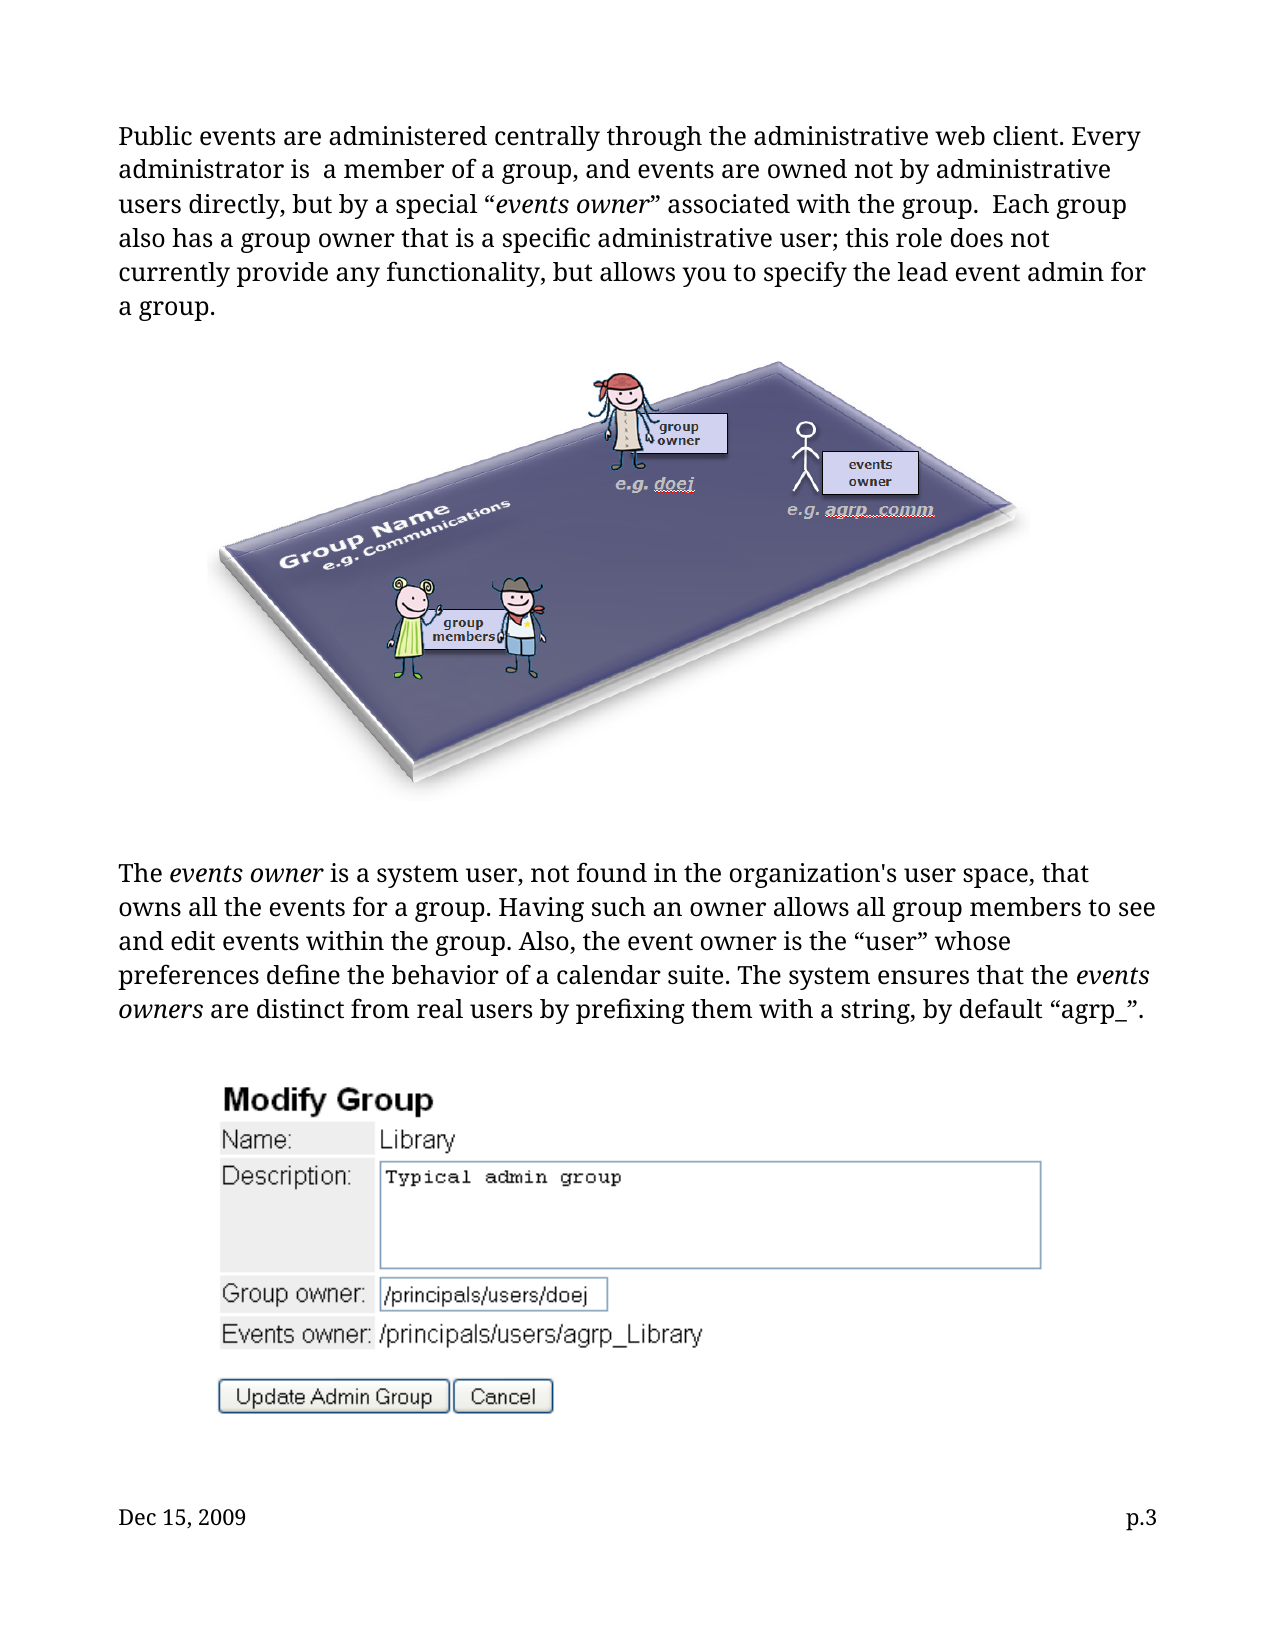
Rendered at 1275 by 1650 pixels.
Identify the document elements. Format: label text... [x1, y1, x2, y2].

text Public events are administered centrally through the administrative web client. Every administrator is a member of a group, and events are owned not by administrative users directly, but by a special “events owner” associated with the group. Each group also has a group owner that is a specific administrative user; this role does not currently provide any functionality, but allows you to specify the lead event admin for a group. [118, 118, 1157, 322]
text The events owner is a system user, not found in the organization's user space, that owns all the events for a group. Having such an owner allows all group members to see and edit events within the group. Also, the event owner is the “user” whose preferences define the behavior of a calendar suite. The system ensures that the events owners are distinct from real users by prefixing them with a string, by default “agrp_”. [118, 856, 1157, 1026]
picture [211, 1076, 1048, 1420]
picture [207, 343, 1031, 801]
